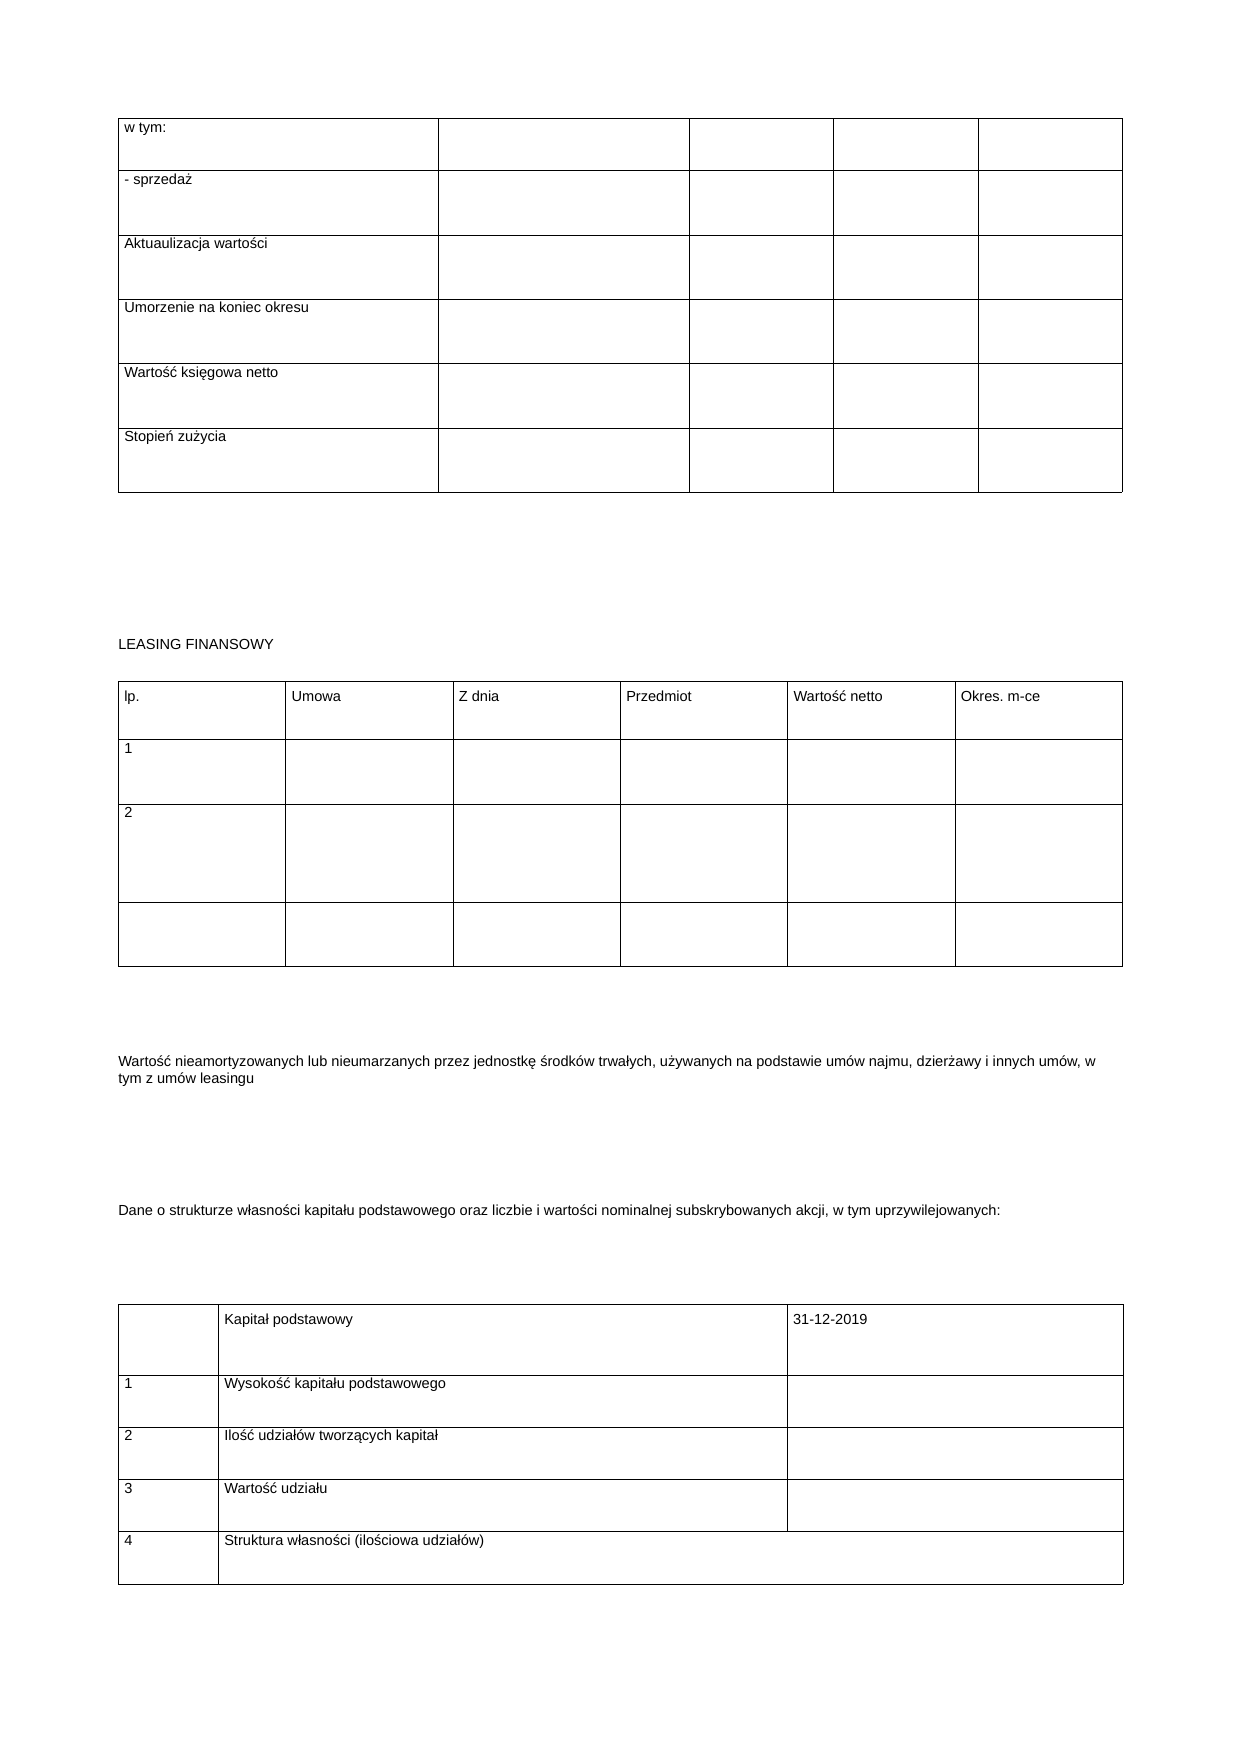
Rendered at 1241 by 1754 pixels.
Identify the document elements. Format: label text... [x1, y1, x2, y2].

table_header Okres. m-ce [956, 682, 1122, 739]
table_cell 2 [119, 1428, 218, 1479]
table_cell [834, 429, 978, 492]
table_cell Wartość księgowa netto [119, 364, 438, 427]
table_cell [621, 805, 787, 902]
table_header Z dnia [454, 682, 620, 739]
table_cell [454, 740, 620, 804]
table_cell [119, 903, 285, 966]
table_cell [439, 119, 689, 170]
text Wartość nieamortyzowanych lub nieumarzanych przez jednostkę środków trwałych, używanych na podstawie umów najmu, dzierżawy i innych umów, w tym z umów leasingu [118, 1053, 1122, 1086]
table_cell [621, 903, 787, 966]
table_cell [690, 364, 833, 427]
table_cell [979, 429, 1122, 492]
table_cell [454, 903, 620, 966]
table_header Umowa [286, 682, 453, 739]
table_cell [979, 119, 1122, 170]
text Dane o strukturze własności kapitału podstawowego oraz liczbie i wartości nominalnej subskrybowanych akcji, w tym uprzywilejowanych: [118, 1201, 1122, 1218]
table_cell [439, 429, 689, 492]
table_cell [439, 171, 689, 235]
table_cell [690, 429, 833, 492]
text LEASING FINANSOWY [118, 636, 1122, 652]
table_cell [788, 740, 955, 804]
table_cell [788, 1428, 1123, 1479]
table_cell Stopień zużycia [119, 429, 438, 492]
table_cell [286, 903, 453, 966]
table_cell Ilość udziałów tworzących kapitał [219, 1428, 787, 1479]
table_cell Wysokość kapitału podstawowego [219, 1376, 787, 1427]
table_cell [788, 1480, 1123, 1531]
table_cell [621, 740, 787, 804]
table_cell [834, 119, 978, 170]
table_cell 4 [119, 1532, 218, 1584]
table_cell [979, 171, 1122, 235]
table_header [119, 1305, 218, 1374]
table_cell [788, 1376, 1123, 1427]
table_cell [788, 903, 955, 966]
table_header 31-12-2019 [788, 1305, 1123, 1374]
table_cell [834, 171, 978, 235]
table_cell [690, 300, 833, 363]
table_cell - sprzedaż [119, 171, 438, 235]
table_cell Struktura własności (ilościowa udziałów) [219, 1532, 1123, 1584]
table_cell [979, 300, 1122, 363]
table_cell [690, 171, 833, 235]
table_cell Umorzenie na koniec okresu [119, 300, 438, 363]
table_header Kapitał podstawowy [219, 1305, 787, 1374]
table_cell [834, 236, 978, 299]
table_cell Aktuaulizacja wartości [119, 236, 438, 299]
table_cell 1 [119, 1376, 218, 1427]
table_cell [439, 236, 689, 299]
table_header Wartość netto [788, 682, 955, 739]
table_cell [956, 903, 1122, 966]
table_cell Wartość udziału [219, 1480, 787, 1531]
table_cell 2 [119, 805, 285, 902]
table_cell [788, 805, 955, 902]
table_cell [690, 236, 833, 299]
table_cell [979, 364, 1122, 427]
table_cell [439, 364, 689, 427]
table_cell 1 [119, 740, 285, 804]
table_header lp. [119, 682, 285, 739]
table_cell [956, 805, 1122, 902]
table_cell [956, 740, 1122, 804]
table_cell [979, 236, 1122, 299]
table_cell [834, 364, 978, 427]
table_cell [286, 805, 453, 902]
table_cell [286, 740, 453, 804]
table_cell [834, 300, 978, 363]
table_cell [454, 805, 620, 902]
table_header Przedmiot [621, 682, 787, 739]
table_cell [439, 300, 689, 363]
table_cell [690, 119, 833, 170]
table_cell w tym: [119, 119, 438, 170]
table_cell 3 [119, 1480, 218, 1531]
